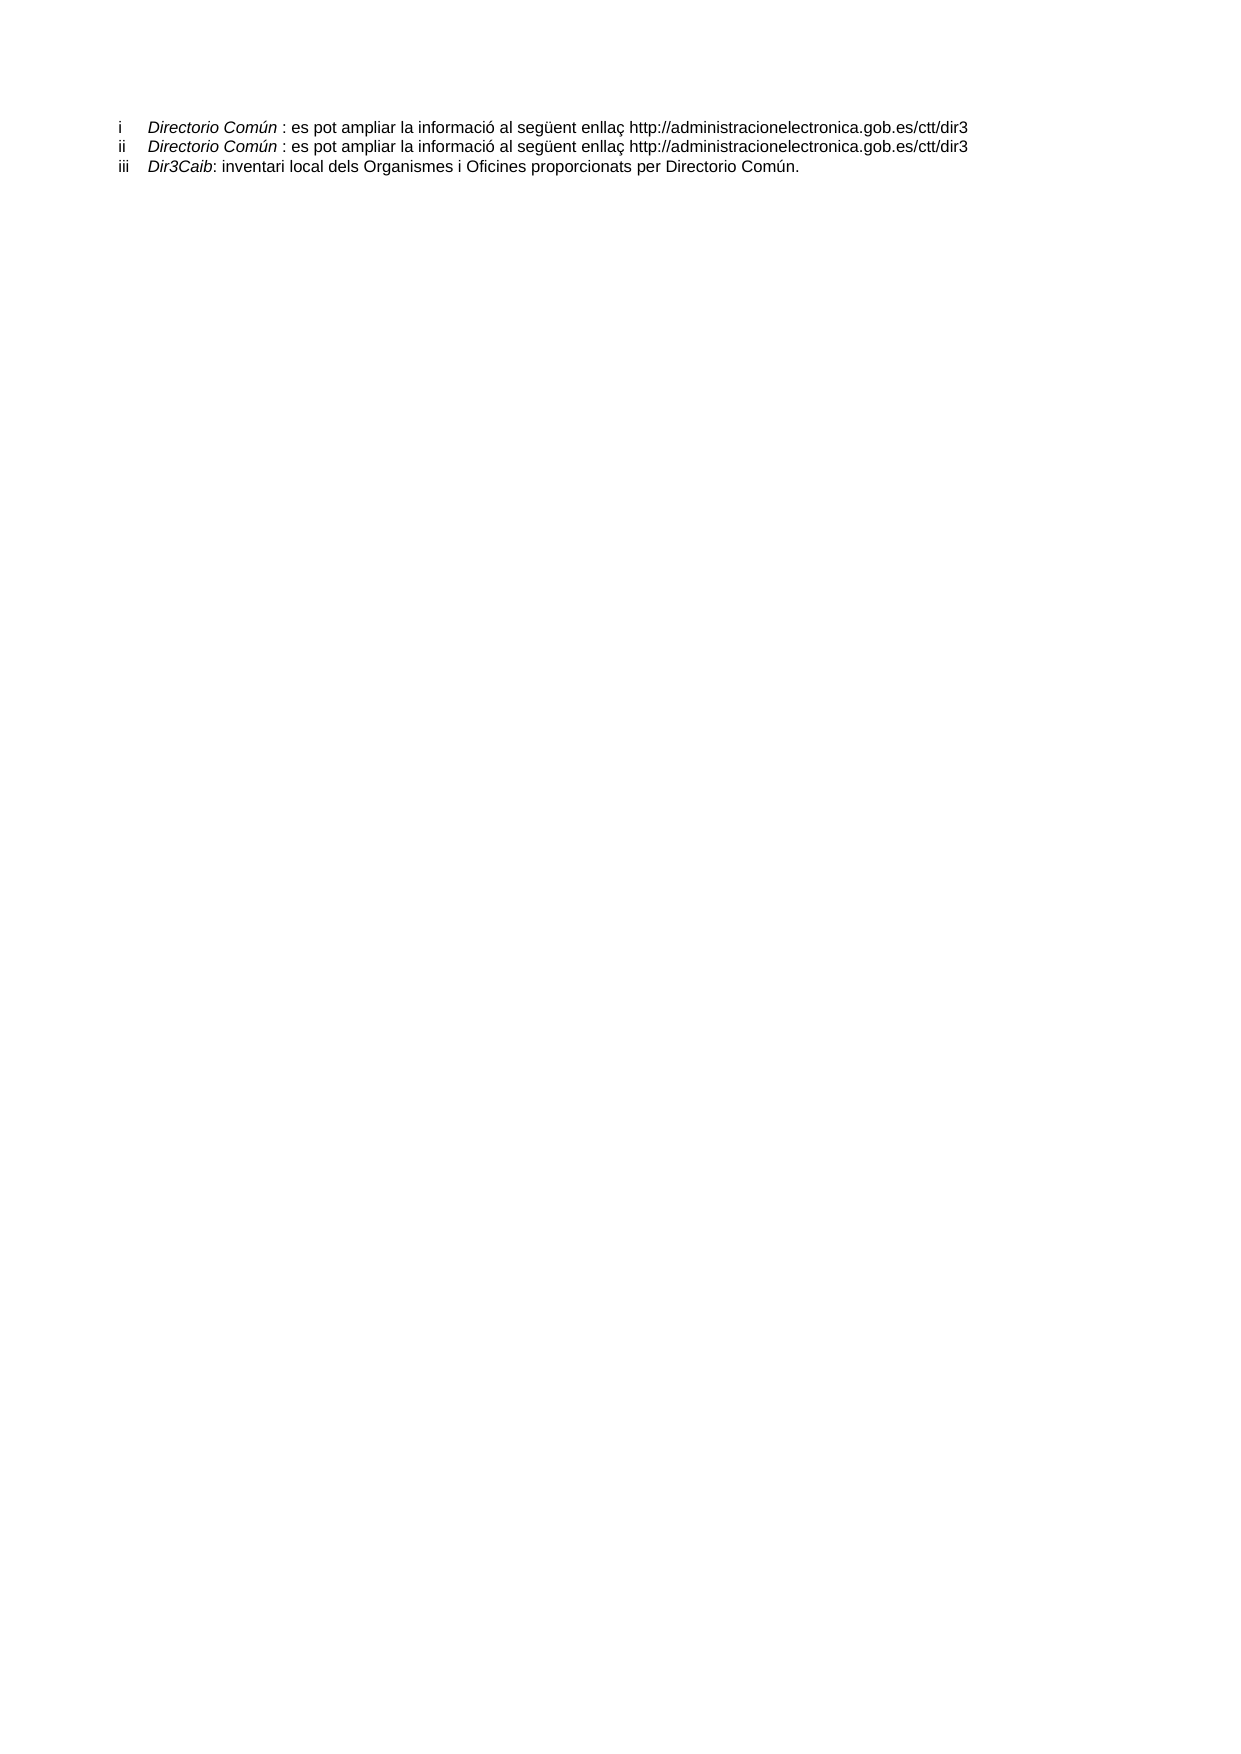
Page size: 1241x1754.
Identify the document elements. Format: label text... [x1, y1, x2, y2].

text Directorio Común : es pot ampliar la informació al següent enllaç http://administracionelectronica.gob.es/ctt/dir3 [118, 137, 1122, 156]
text Dir3Caib: inventari local dels Organismes i Oficines proporcionats per Directorio Común. [118, 156, 1122, 176]
text Directorio Común : es pot ampliar la informació al següent enllaç http://administracionelectronica.gob.es/ctt/dir3 [118, 118, 1122, 137]
